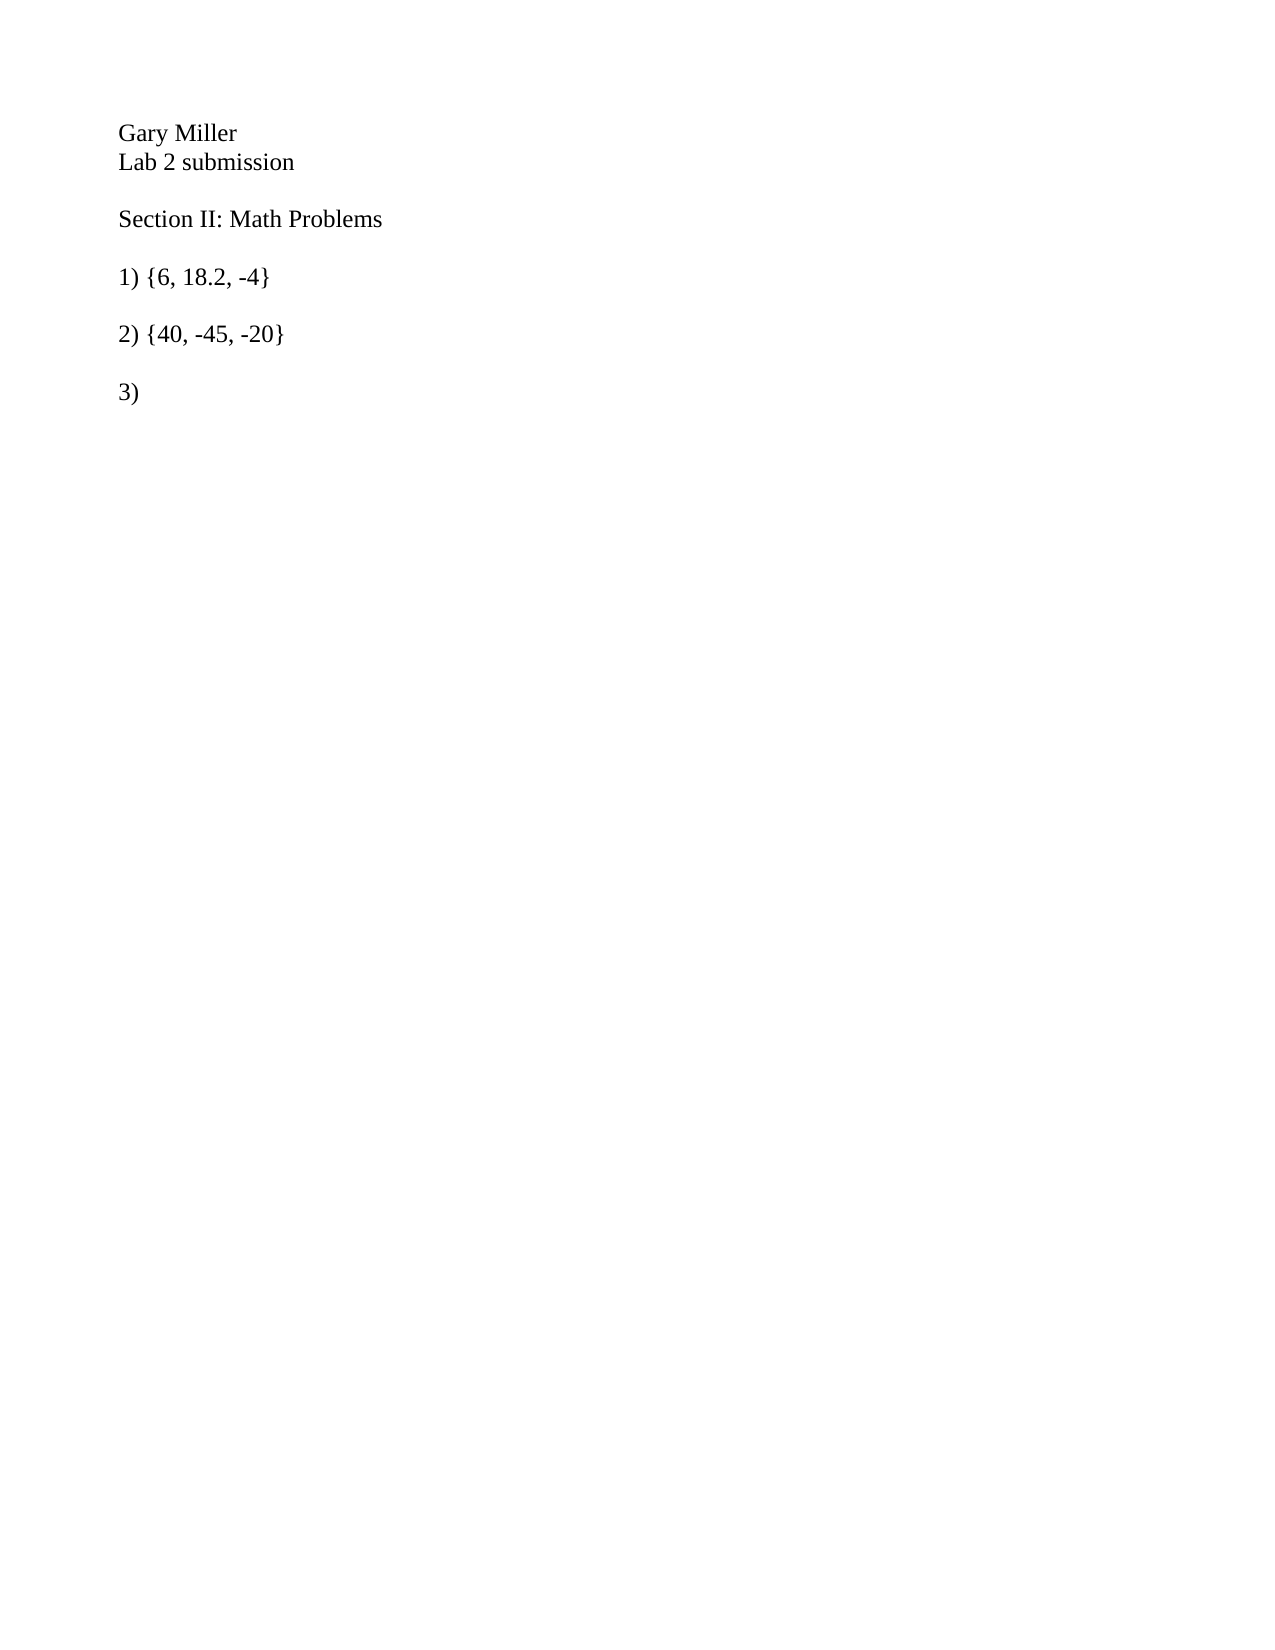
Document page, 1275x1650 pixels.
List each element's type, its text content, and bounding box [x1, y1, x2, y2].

text Section II: Math Problems [118, 204, 1157, 233]
text 1) {6, 18.2, -4} [118, 262, 1157, 291]
text 2) {40, -45, -20} [118, 319, 1157, 348]
text Gary Miller [118, 118, 1157, 147]
text Lab 2 submission [118, 147, 1157, 176]
text 3) [118, 377, 1157, 406]
